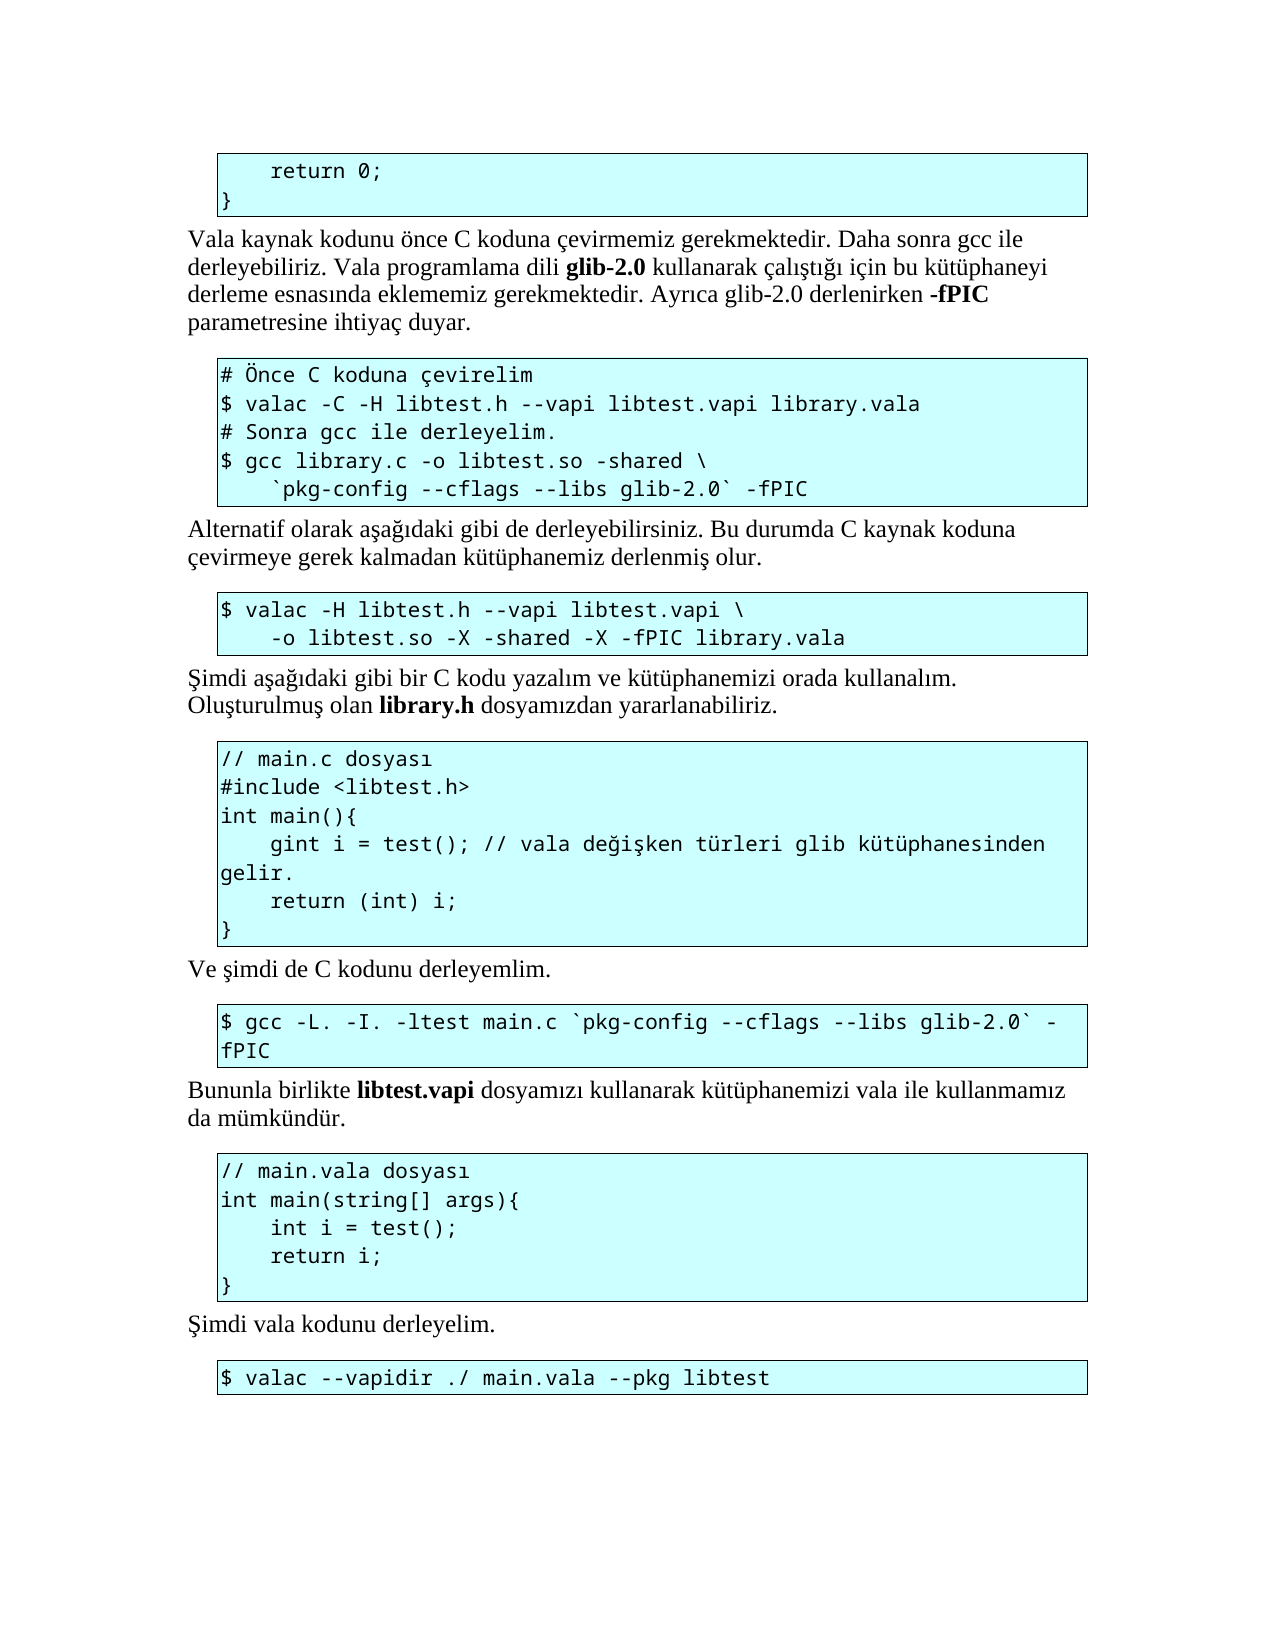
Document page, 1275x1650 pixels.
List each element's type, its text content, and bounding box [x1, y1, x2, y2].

text Şimdi vala kodunu derleyelim. [187, 1311, 1087, 1338]
text $ valac --vapidir ./ main.vala --pkg libtest [218, 1361, 1087, 1394]
text Ve şimdi de C kodunu derleyemlim. [187, 955, 1087, 983]
text // main.c dosyası #include <libtest.h> int main(){ gint i = test(); // vala değişken türleri glib kütüphanesinden gelir. return (int) i; } [218, 742, 1087, 946]
text $ valac -H libtest.h --vapi libtest.vapi \ -o libtest.so -X -shared -X -fPIC library.vala [218, 593, 1087, 655]
text return 0; } [218, 154, 1087, 216]
text $ gcc -L. -I. -ltest main.c `pkg-config --cflags --libs glib-2.0` -fPIC [218, 1005, 1087, 1067]
text Vala kaynak kodunu önce C koduna çevirmemiz gerekmektedir. Daha sonra gcc ile derleyebiliriz. Vala programlama dili glib-2.0 kullanarak çalıştığı için bu kütüphaneyi derleme esnasında eklememiz gerekmektedir. Ayrıca glib-2.0 derlenirken -fPIC parametresine ihtiyaç duyar. [187, 225, 1087, 336]
text Şimdi aşağıdaki gibi bir C kodu yazalım ve kütüphanemizi orada kullanalım. Oluşturulmuş olan library.h dosyamızdan yararlanabiliriz. [187, 664, 1087, 719]
text Alternatif olarak aşağıdaki gibi de derleyebilirsiniz. Bu durumda C kaynak koduna çevirmeye gerek kalmadan kütüphanemiz derlenmiş olur. [187, 515, 1087, 570]
text # Önce C koduna çevirelim $ valac -C -H libtest.h --vapi libtest.vapi library.vala # Sonra gcc ile derleyelim. $ gcc library.c -o libtest.so -shared \ `pkg-config --cflags --libs glib-2.0` -fPIC [218, 359, 1087, 506]
text Bununla birlikte libtest.vapi dosyamızı kullanarak kütüphanemizi vala ile kullanmamız da mümkündür. [187, 1076, 1087, 1132]
text // main.vala dosyası int main(string[] args){ int i = test(); return i; } [218, 1154, 1087, 1301]
